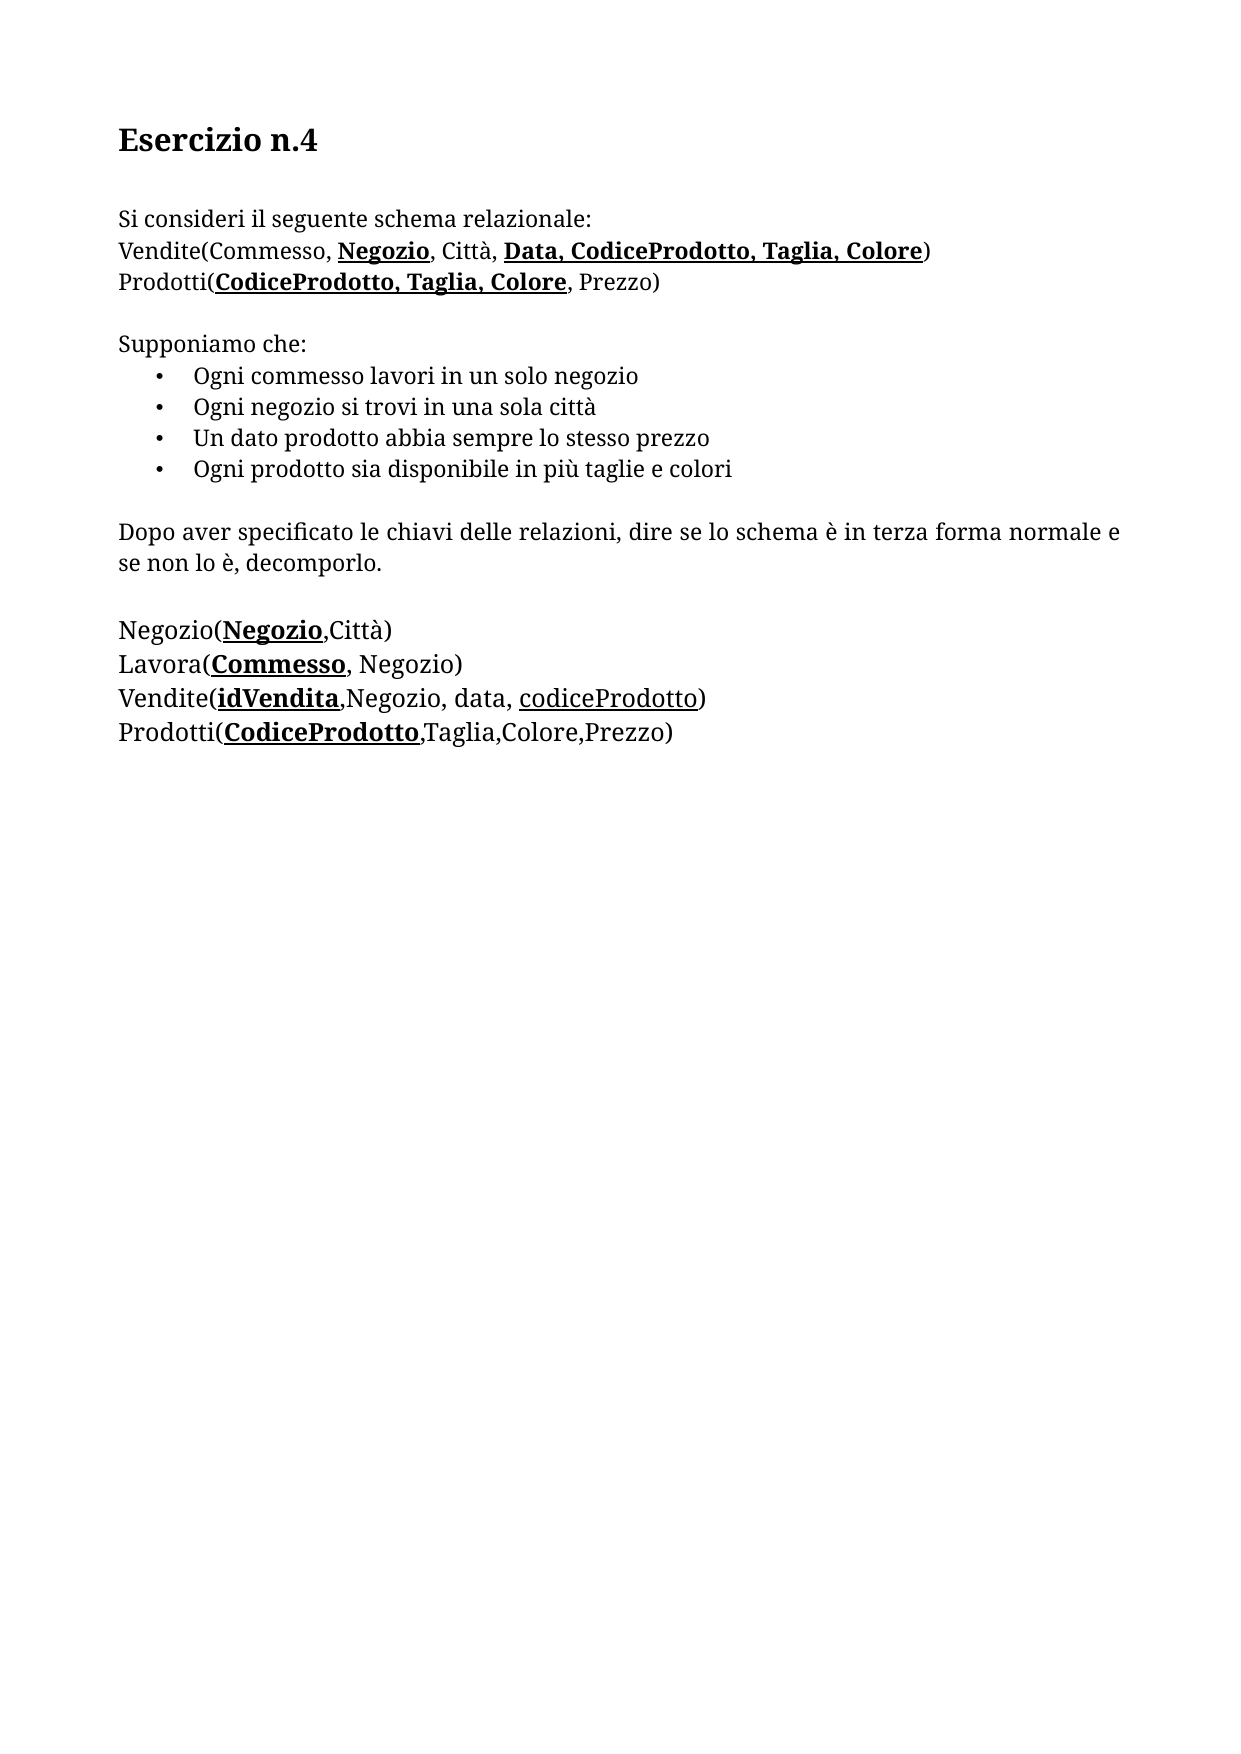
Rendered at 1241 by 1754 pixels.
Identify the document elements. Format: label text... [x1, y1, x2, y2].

text Vendite(idVendita,Negozio, data, codiceProdotto) [118, 681, 1122, 714]
text Vendite(Commesso, Negozio, Città, Data, CodiceProdotto, Taglia, Colore) [118, 234, 1122, 266]
text Supponiamo che: [118, 328, 1122, 359]
list Ogni commesso lavori in un solo negozio [156, 359, 1122, 391]
list Un dato prodotto abbia sempre lo stesso prezzo [156, 422, 1122, 453]
list Ogni prodotto sia disponibile in più taglie e colori [156, 453, 1122, 484]
text Lavora(Commesso, Negozio) [118, 646, 1122, 681]
text Si consideri il seguente schema relazionale: [118, 203, 1122, 234]
text Prodotti(CodiceProdotto, Taglia, Colore, Prezzo) [118, 266, 1122, 297]
text Prodotti(CodiceProdotto,Taglia,Colore,Prezzo) [118, 714, 1122, 749]
text Dopo aver specificato le chiavi delle relazioni, dire se lo schema è in terza forma normale e se non lo è, decomporlo. [118, 516, 1122, 578]
list Ogni negozio si trovi in una sola città [156, 391, 1122, 422]
text Esercizio n.4 [118, 118, 1122, 161]
text Negozio(Negozio,Città) [118, 612, 1122, 646]
